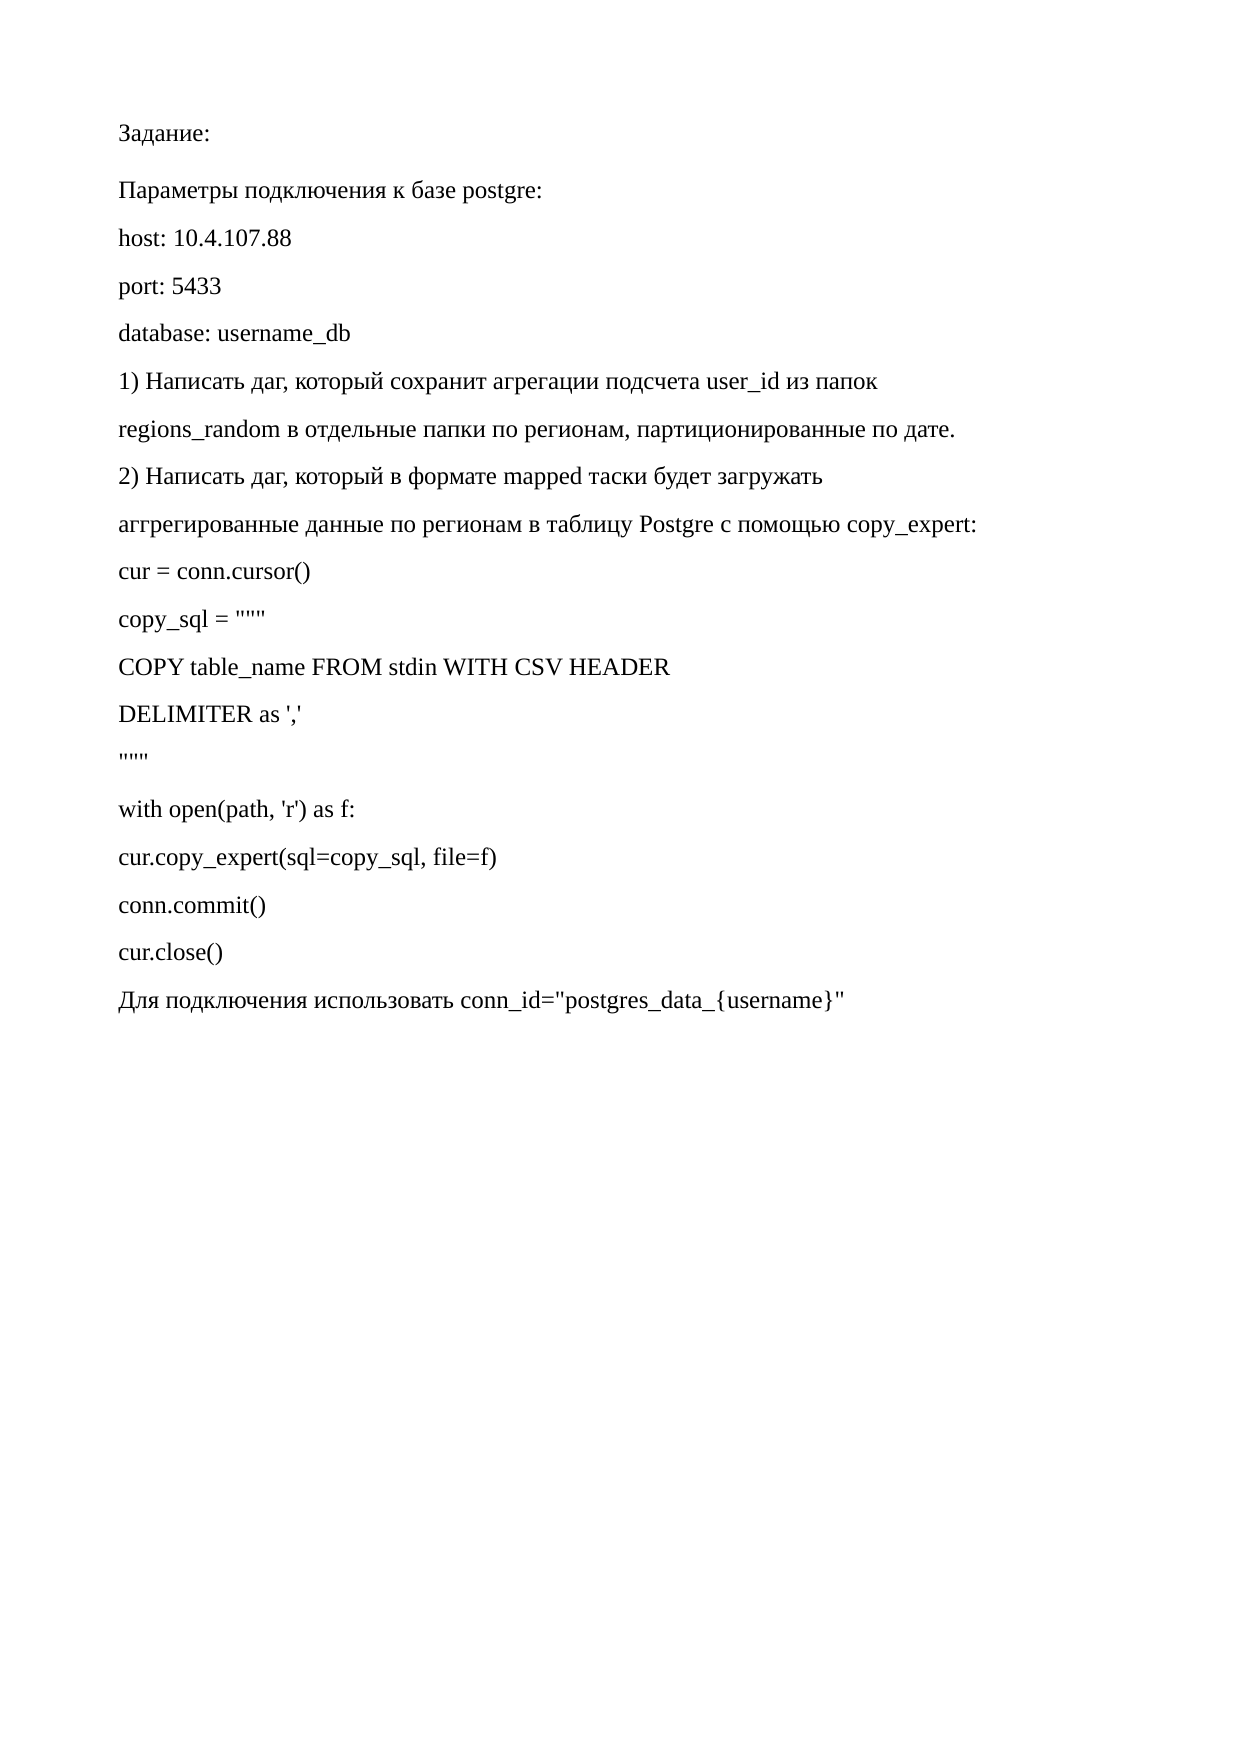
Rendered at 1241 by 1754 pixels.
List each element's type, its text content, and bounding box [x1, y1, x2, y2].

text 2) Написать даг, который в формате mapped таски будет загружать [118, 461, 1122, 490]
text Для подключения использовать conn_id="postgres_data_{username}" [118, 985, 1122, 1014]
text host: 10.4.107.88 [118, 223, 1122, 252]
text cur.copy_expert(sql=copy_sql, file=f) [118, 842, 1122, 871]
text Задание: [118, 118, 1122, 147]
text database: username_db [118, 318, 1122, 347]
text 1) Написать даг, который сохранит агрегации подсчета user_id из папок [118, 366, 1122, 395]
text аггрегированные данные по регионам в таблицу Postgre с помощью copy_expert: [118, 509, 1122, 538]
text COPY table_name FROM stdin WITH CSV HEADER [118, 652, 1122, 680]
text copy_sql = """ [118, 604, 1122, 633]
text with open(path, 'r') as f: [118, 794, 1122, 823]
text port: 5433 [118, 271, 1122, 299]
text conn.commit() [118, 890, 1122, 918]
text Параметры подключения к базе postgre: [118, 176, 1122, 204]
text """ [118, 747, 1122, 776]
text cur.close() [118, 937, 1122, 966]
text regions_random в отдельные папки по регионам, партиционированные по дате. [118, 414, 1122, 442]
text cur = conn.cursor() [118, 556, 1122, 585]
text DELIMITER as ',' [118, 699, 1122, 728]
